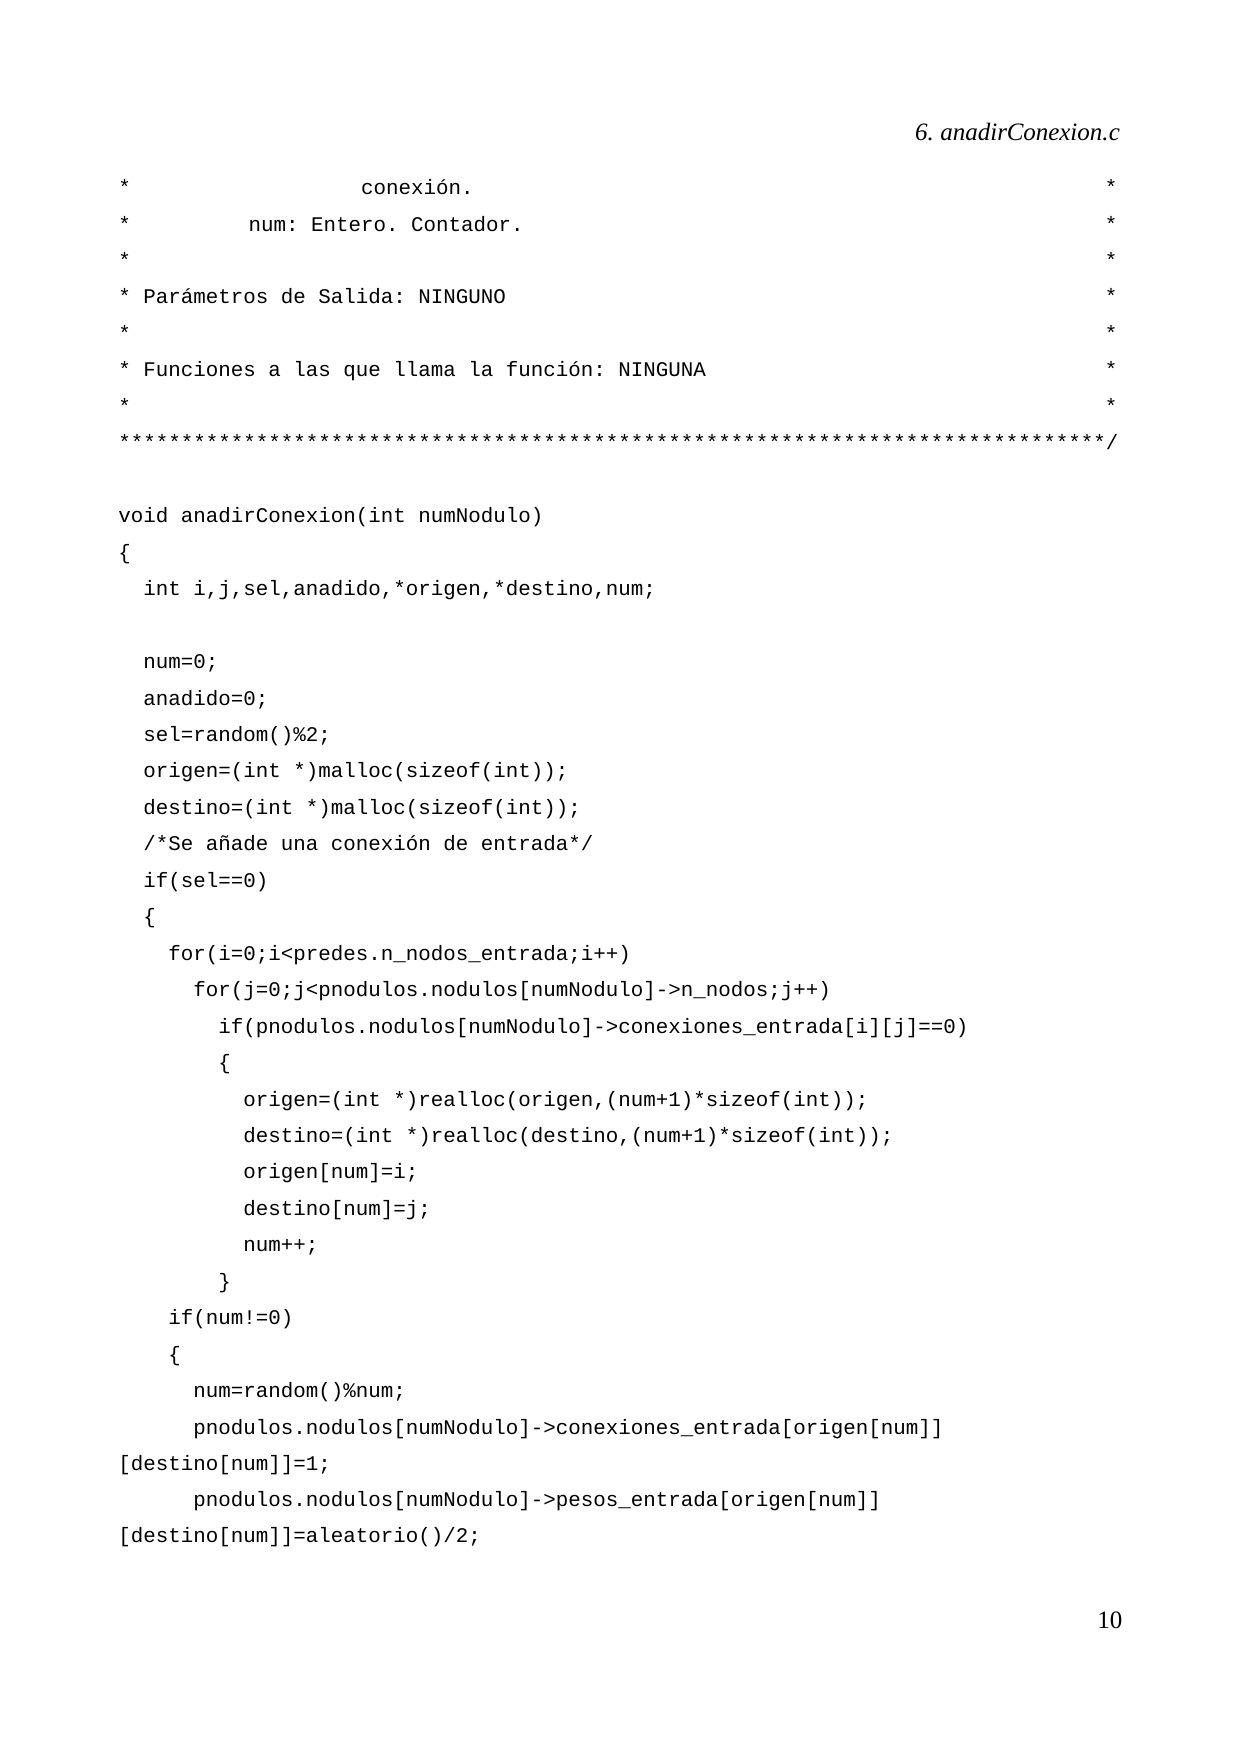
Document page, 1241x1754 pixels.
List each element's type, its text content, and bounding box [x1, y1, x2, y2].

text pnodulos.nodulos[numNodulo]->conexiones_entrada[origen[num]][destino[num]]=1; [118, 1417, 1122, 1477]
text origen[num]=i; [118, 1161, 1122, 1185]
text destino=(int *)malloc(sizeof(int)); [118, 797, 1122, 821]
text * Funciones a las que llama la función: NINGUNA * [118, 359, 1122, 383]
text destino=(int *)realloc(destino,(num+1)*sizeof(int)); [118, 1125, 1122, 1149]
text anadido=0; [118, 687, 1122, 711]
text /*Se añade una conexión de entrada*/ [118, 833, 1122, 857]
text * * [118, 323, 1122, 347]
text sel=random()%2; [118, 724, 1122, 748]
text * * [118, 396, 1122, 420]
text { [118, 1052, 1122, 1076]
text * * [118, 250, 1122, 274]
text num=random()%num; [118, 1380, 1122, 1404]
text origen=(int *)malloc(sizeof(int)); [118, 760, 1122, 784]
text { [118, 542, 1122, 566]
text if(pnodulos.nodulos[numNodulo]->conexiones_entrada[i][j]==0) [118, 1016, 1122, 1039]
text { [118, 1344, 1122, 1368]
text * num: Entero. Contador. * [118, 213, 1122, 237]
text int i,j,sel,anadido,*origen,*destino,num; [118, 578, 1122, 602]
text destino[num]=j; [118, 1198, 1122, 1222]
text void anadirConexion(int numNodulo) [118, 505, 1122, 529]
text num=0; [118, 651, 1122, 675]
text if(num!=0) [118, 1307, 1122, 1331]
text num++; [118, 1234, 1122, 1258]
text { [118, 906, 1122, 930]
text pnodulos.nodulos[numNodulo]->pesos_entrada[origen[num]][destino[num]]=aleatorio()/2; [118, 1489, 1122, 1549]
text for(j=0;j<pnodulos.nodulos[numNodulo]->n_nodos;j++) [118, 979, 1122, 1003]
text if(sel==0) [118, 870, 1122, 894]
text * Parámetros de Salida: NINGUNO * [118, 286, 1122, 310]
text origen=(int *)realloc(origen,(num+1)*sizeof(int)); [118, 1088, 1122, 1112]
text for(i=0;i<predes.n_nodos_entrada;i++) [118, 943, 1122, 967]
text } [118, 1271, 1122, 1295]
text *******************************************************************************/ [118, 432, 1122, 456]
text * conexión. * [118, 177, 1122, 201]
